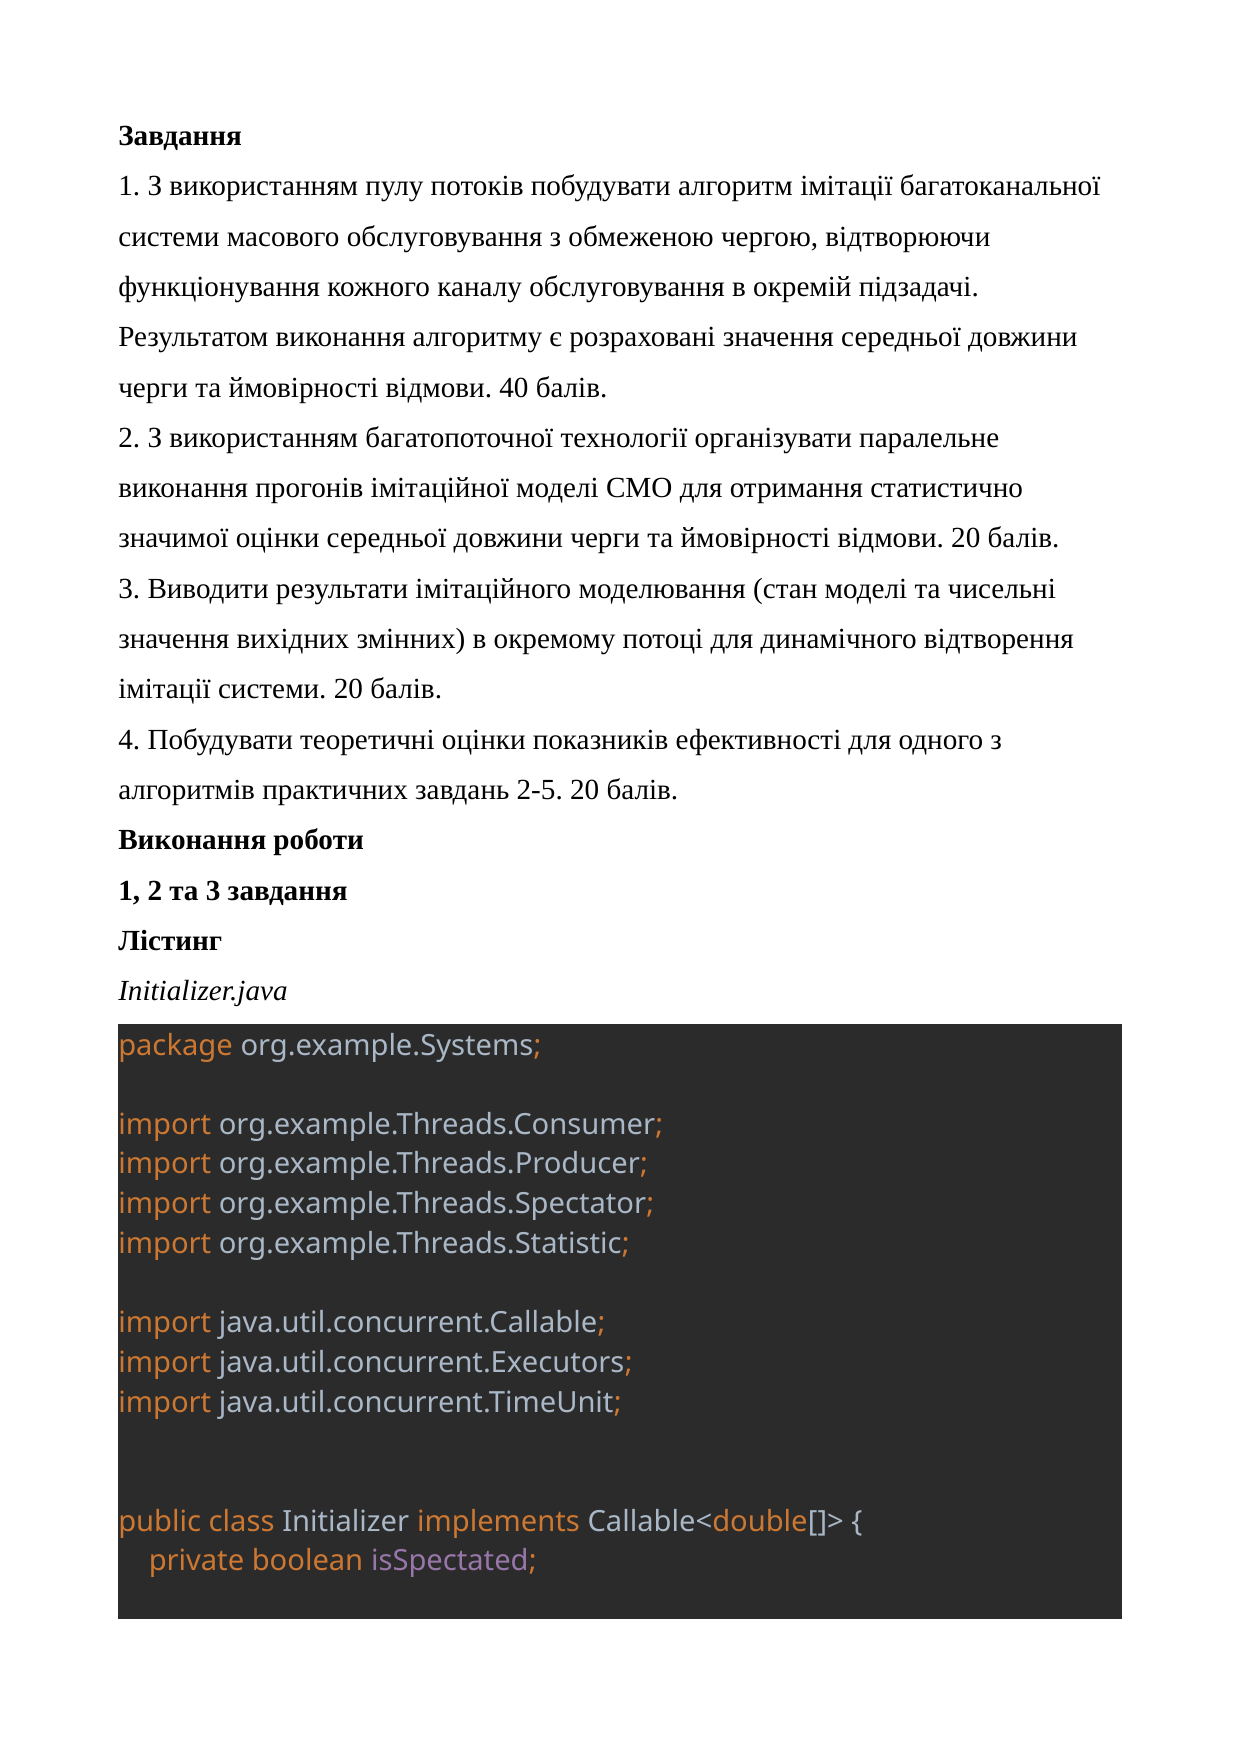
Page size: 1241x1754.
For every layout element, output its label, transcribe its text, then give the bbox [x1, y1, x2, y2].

text Лістинг [118, 923, 1122, 957]
text 1, 2 та 3 завдання [118, 873, 1122, 906]
text 4. Побудувати теоретичні оцінки показників ефективності для одного з алгоритмів практичних завдань 2-5. 20 балів. [118, 722, 1122, 806]
text package org.example.Systems; import org.example.Threads.Consumer; import org.example.Threads.Producer; import org.example.Threads.Spectator; import org.example.Threads.Statistic; import java.util.concurrent.Callable; import java.util.concurrent.Executors; import java.util.concurrent.TimeUnit; public class Initializer implements Callable<double[]> { private boolean isSpectated; [118, 1024, 1122, 1619]
text Виконання роботи [118, 822, 1122, 856]
text 3. Виводити результати імітаційного моделювання (стан моделі та чисельні значення вихідних змінних) в окремому потоці для динамічного відтворення імітації системи. 20 балів. [118, 571, 1122, 705]
text Initializer.java [118, 973, 1122, 1007]
text Завдання [118, 118, 1122, 152]
text 1. З використанням пулу потоків побудувати алгоритм імітації багатоканальної системи масового обслуговування з обмеженою чергою, відтворюючи функціонування кожного каналу обслуговування в окремій підзадачі. Результатом виконання алгоритму є розраховані значення середньої довжини черги та ймовірності відмови. 40 балів. [118, 168, 1122, 403]
text 2. З використанням багатопоточної технології організувати паралельне виконання прогонів імітаційної моделі СМО для отримання статистично значимої оцінки середньої довжини черги та ймовірності відмови. 20 балів. [118, 420, 1122, 554]
